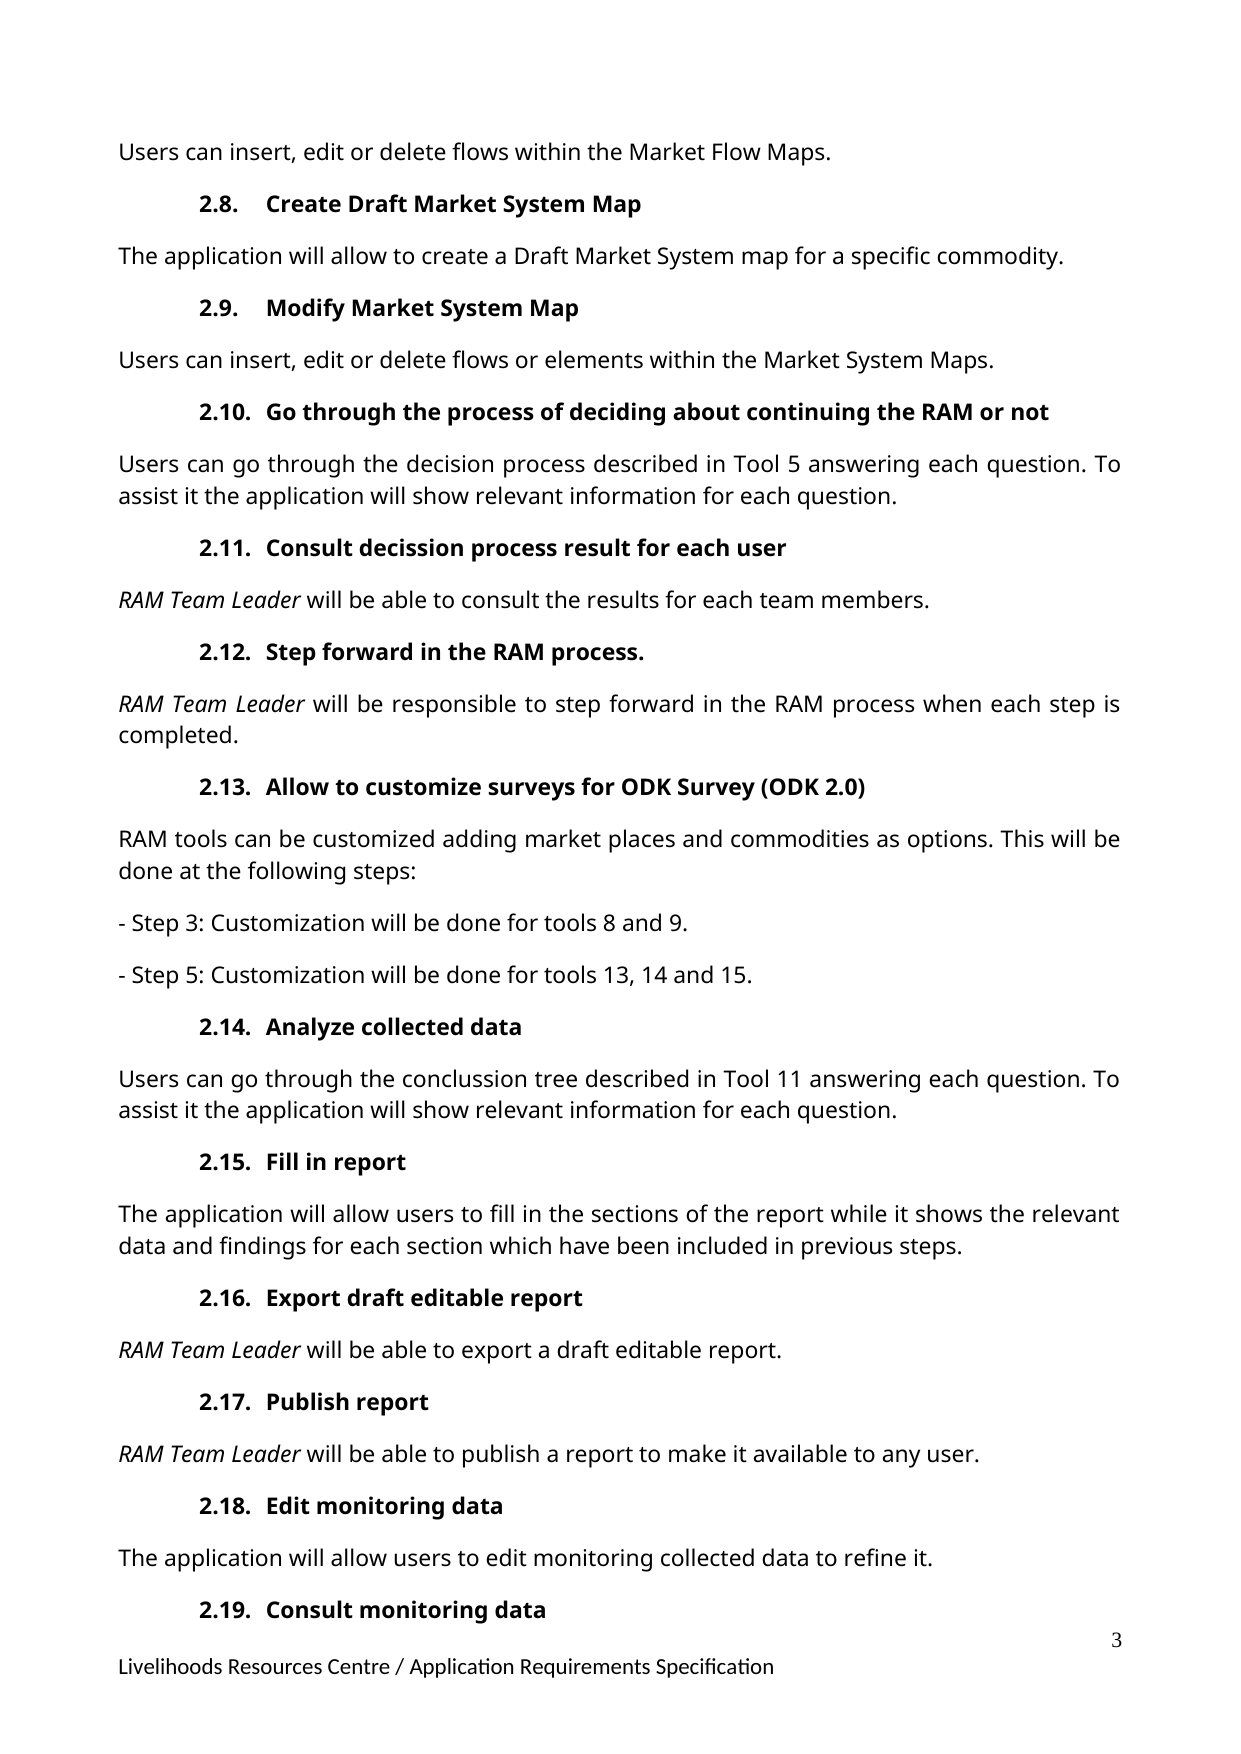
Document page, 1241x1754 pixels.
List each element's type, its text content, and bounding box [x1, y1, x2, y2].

text RAM tools can be customized adding market places and commodities as options. This will be done at the following steps: [118, 823, 1122, 886]
text Users can insert, edit or delete flows or elements within the Market System Maps. [118, 344, 1122, 375]
list Fill in report [193, 1146, 1122, 1177]
text - Step 5: Customization will be done for tools 13, 14 and 15. [118, 959, 1122, 990]
text The application will allow users to edit monitoring collected data to refine it. [118, 1542, 1122, 1573]
list Consult monitoring data [193, 1594, 1122, 1625]
text Users can go through the decision process described in Tool 5 answering each question. To assist it the application will show relevant information for each question. [118, 448, 1122, 511]
text Users can go through the conclussion tree described in Tool 11 answering each question. To assist it the application will show relevant information for each question. [118, 1063, 1122, 1125]
text RAM Team Leader will be responsible to step forward in the RAM process when each step is completed. [118, 688, 1122, 750]
list Go through the process of deciding about continuing the RAM or not [193, 396, 1122, 427]
text - Step 3: Customization will be done for tools 8 and 9. [118, 907, 1122, 938]
list Analyze collected data [193, 1011, 1122, 1042]
text RAM Team Leader will be able to export a draft editable report. [118, 1334, 1122, 1365]
list Publish report [193, 1386, 1122, 1417]
list Export draft editable report [193, 1282, 1122, 1313]
list Create Draft Market System Map [193, 188, 1122, 219]
text The application will allow users to fill in the sections of the report while it shows the relevant data and findings for each section which have been included in previous steps. [118, 1198, 1122, 1261]
list Consult decission process result for each user [193, 532, 1122, 563]
list Allow to customize surveys for ODK Survey (ODK 2.0) [193, 771, 1122, 802]
list Step forward in the RAM process. [193, 636, 1122, 667]
text The application will allow to create a Draft Market System map for a specific commodity. [118, 240, 1122, 271]
text Users can insert, edit or delete flows within the Market Flow Maps. [118, 136, 1122, 167]
text RAM Team Leader will be able to publish a report to make it available to any user. [118, 1438, 1122, 1469]
list Modify Market System Map [193, 292, 1122, 323]
text RAM Team Leader will be able to consult the results for each team members. [118, 584, 1122, 615]
list Edit monitoring data [193, 1490, 1122, 1521]
